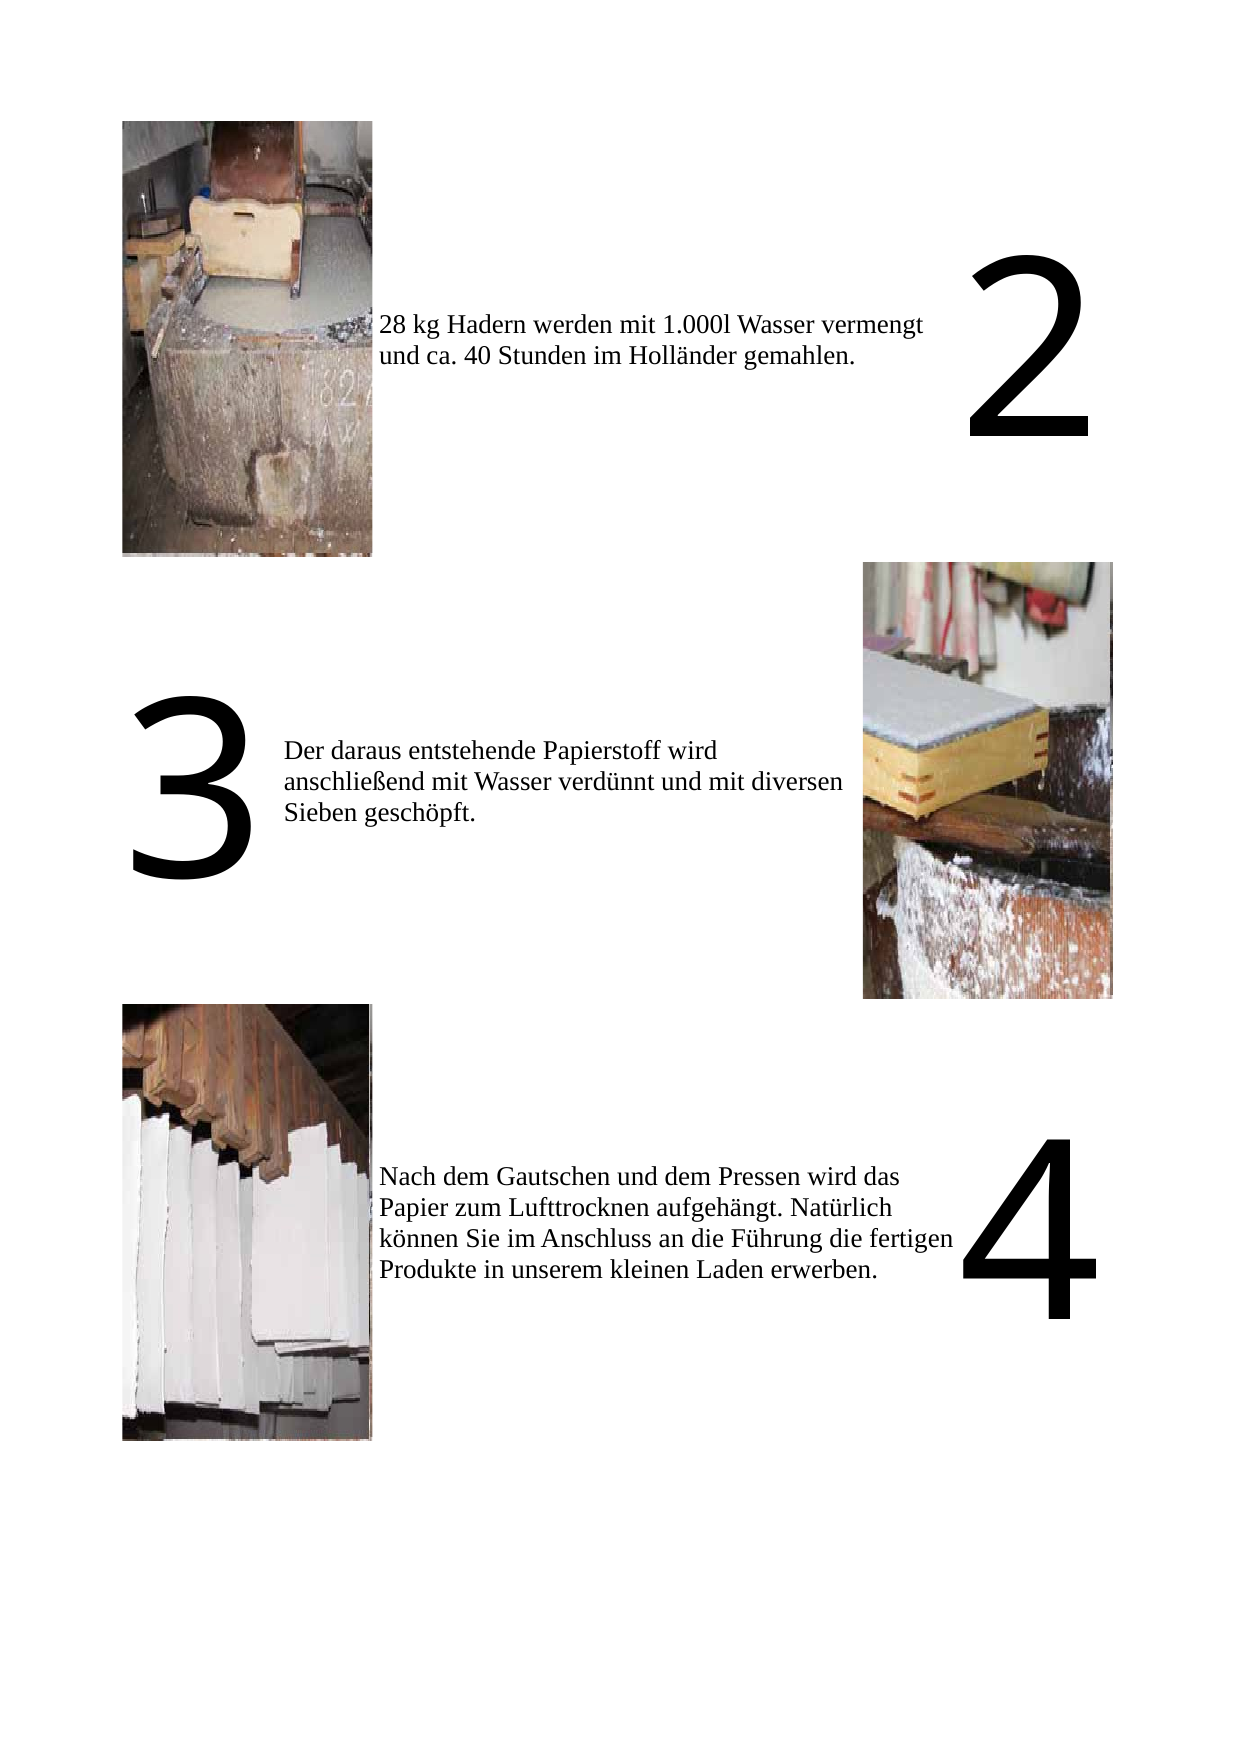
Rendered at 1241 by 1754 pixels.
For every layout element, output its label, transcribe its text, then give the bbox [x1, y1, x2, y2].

table_header [860, 560, 1122, 1002]
table_header 28 kg Hadern werden mit 1.000l Wasser vermengt und ca. 40 Stunden im Holländer gemahlen. [379, 118, 955, 560]
picture [862, 562, 1113, 999]
table_header Nach dem Gautschen und dem Pressen wird das Papier zum Lufttrocknen aufgehängt. Natürlich können Sie im Anschluss an die Führung die fertigen Produkte in unserem kleinen Laden erwerben. [379, 1002, 955, 1443]
picture [122, 121, 373, 557]
table_header 2 [955, 118, 1122, 560]
table_header 3 [119, 560, 283, 1002]
table_header [119, 118, 379, 560]
table_header 4 [955, 1002, 1122, 1443]
table_header Der daraus entstehende Papierstoff wird anschließend mit Wasser verdünnt und mit diversen Sieben geschöpft. [284, 560, 860, 1002]
picture [122, 1004, 373, 1441]
table_header [119, 1002, 379, 1443]
